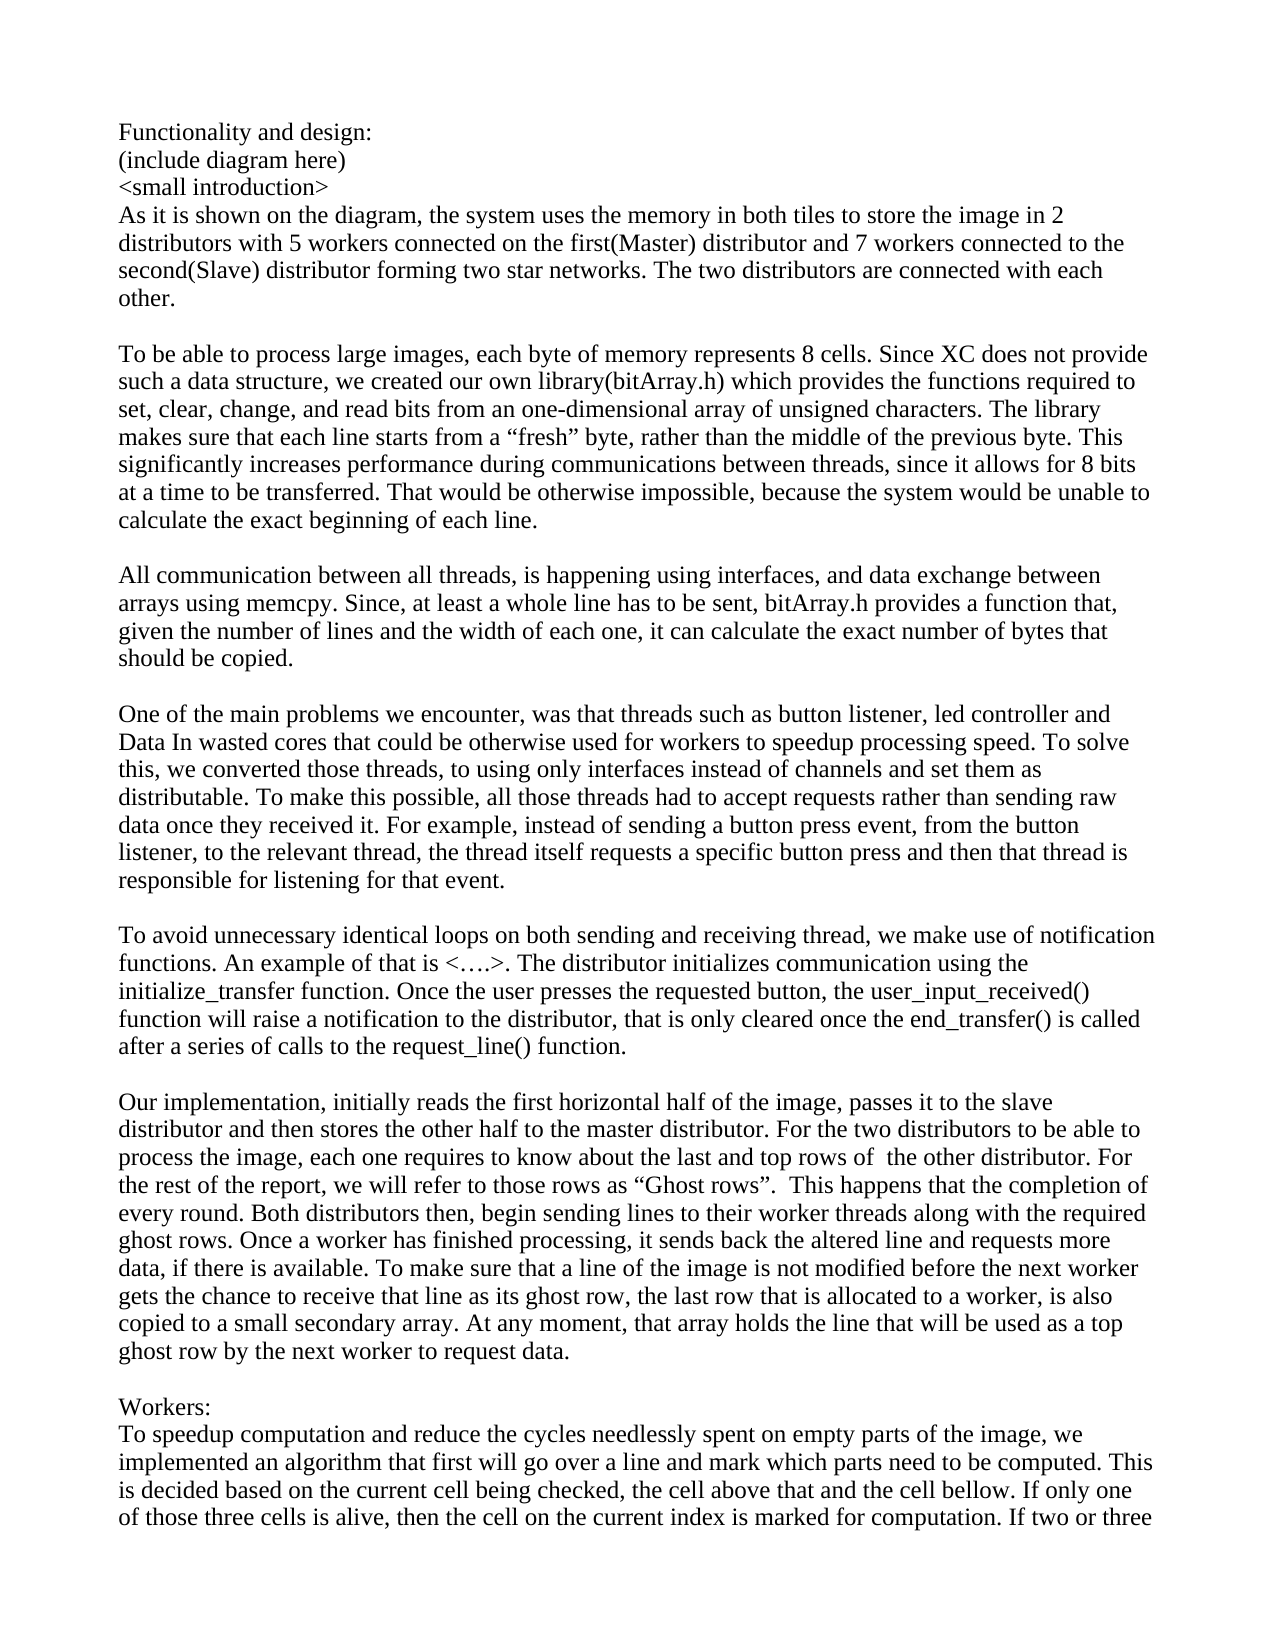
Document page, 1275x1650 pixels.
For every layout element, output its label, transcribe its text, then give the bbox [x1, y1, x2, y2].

text (include diagram here) [118, 146, 1157, 173]
text To avoid unnecessary identical loops on both sending and receiving thread, we make use of notification functions. An example of that is <….>. The distributor initializes communication using the initialize_transfer function. Once the user presses the requested button, the user_input_received() function will raise a notification to the distributor, that is only cleared once the end_transfer() is called after a series of calls to the request_line() function. [118, 922, 1157, 1060]
text Our implementation, initially reads the first horizontal half of the image, passes it to the slave distributor and then stores the other half to the master distributor. For the two distributors to be able to process the image, each one requires to know about the last and top rows of the other distributor. For the rest of the report, we will refer to those rows as “Ghost rows”. This happens that the completion of every round. Both distributors then, begin sending lines to their worker threads along with the required ghost rows. Once a worker has finished processing, it sends back the altered line and requests more data, if there is available. To make sure that a line of the image is not modified before the next worker gets the chance to receive that line as its ghost row, the last row that is allocated to a worker, is also copied to a small secondary array. At any moment, that array holds the line that will be used as a top ghost row by the next worker to request data. [118, 1088, 1157, 1365]
text <small introduction> [118, 173, 1157, 201]
text One of the main problems we encounter, was that threads such as button listener, led controller and Data In wasted cores that could be otherwise used for workers to speedup processing speed. To solve this, we converted those threads, to using only interfaces instead of channels and set them as distributable. To make this possible, all those threads had to accept requests rather than sending raw data once they received it. For example, instead of sending a button press event, from the button listener, to the relevant thread, the thread itself requests a specific button press and then that thread is responsible for listening for that event. [118, 700, 1157, 894]
text To be able to process large images, each byte of memory represents 8 cells. Since XC does not provide such a data structure, we created our own library(bitArray.h) which provides the functions required to set, clear, change, and read bits from an one-dimensional array of unsigned characters. The library makes sure that each line starts from a “fresh” byte, rather than the middle of the previous byte. This significantly increases performance during communications between threads, since it allows for 8 bits at a time to be transferred. That would be otherwise impossible, because the system would be unable to calculate the exact beginning of each line. [118, 340, 1157, 534]
text To speedup computation and reduce the cycles needlessly spent on empty parts of the image, we implemented an algorithm that first will go over a line and mark which parts need to be computed. This is decided based on the current cell being checked, the cell above that and the cell bellow. If only one of those three cells is alive, then the cell on the current index is marked for computation. If two or three [118, 1420, 1157, 1531]
text As it is shown on the diagram, the system uses the memory in both tiles to store the image in 2 distributors with 5 workers connected on the first(Master) distributor and 7 workers connected to the second(Slave) distributor forming two star networks. The two distributors are connected with each other. [118, 201, 1157, 312]
text Workers: [118, 1393, 1157, 1420]
text All communication between all threads, is happening using interfaces, and data exchange between arrays using memcpy. Since, at least a whole line has to be sent, bitArray.h provides a function that, given the number of lines and the width of each one, it can calculate the exact number of bytes that should be copied. [118, 561, 1157, 672]
text Functionality and design: [118, 118, 1157, 146]
